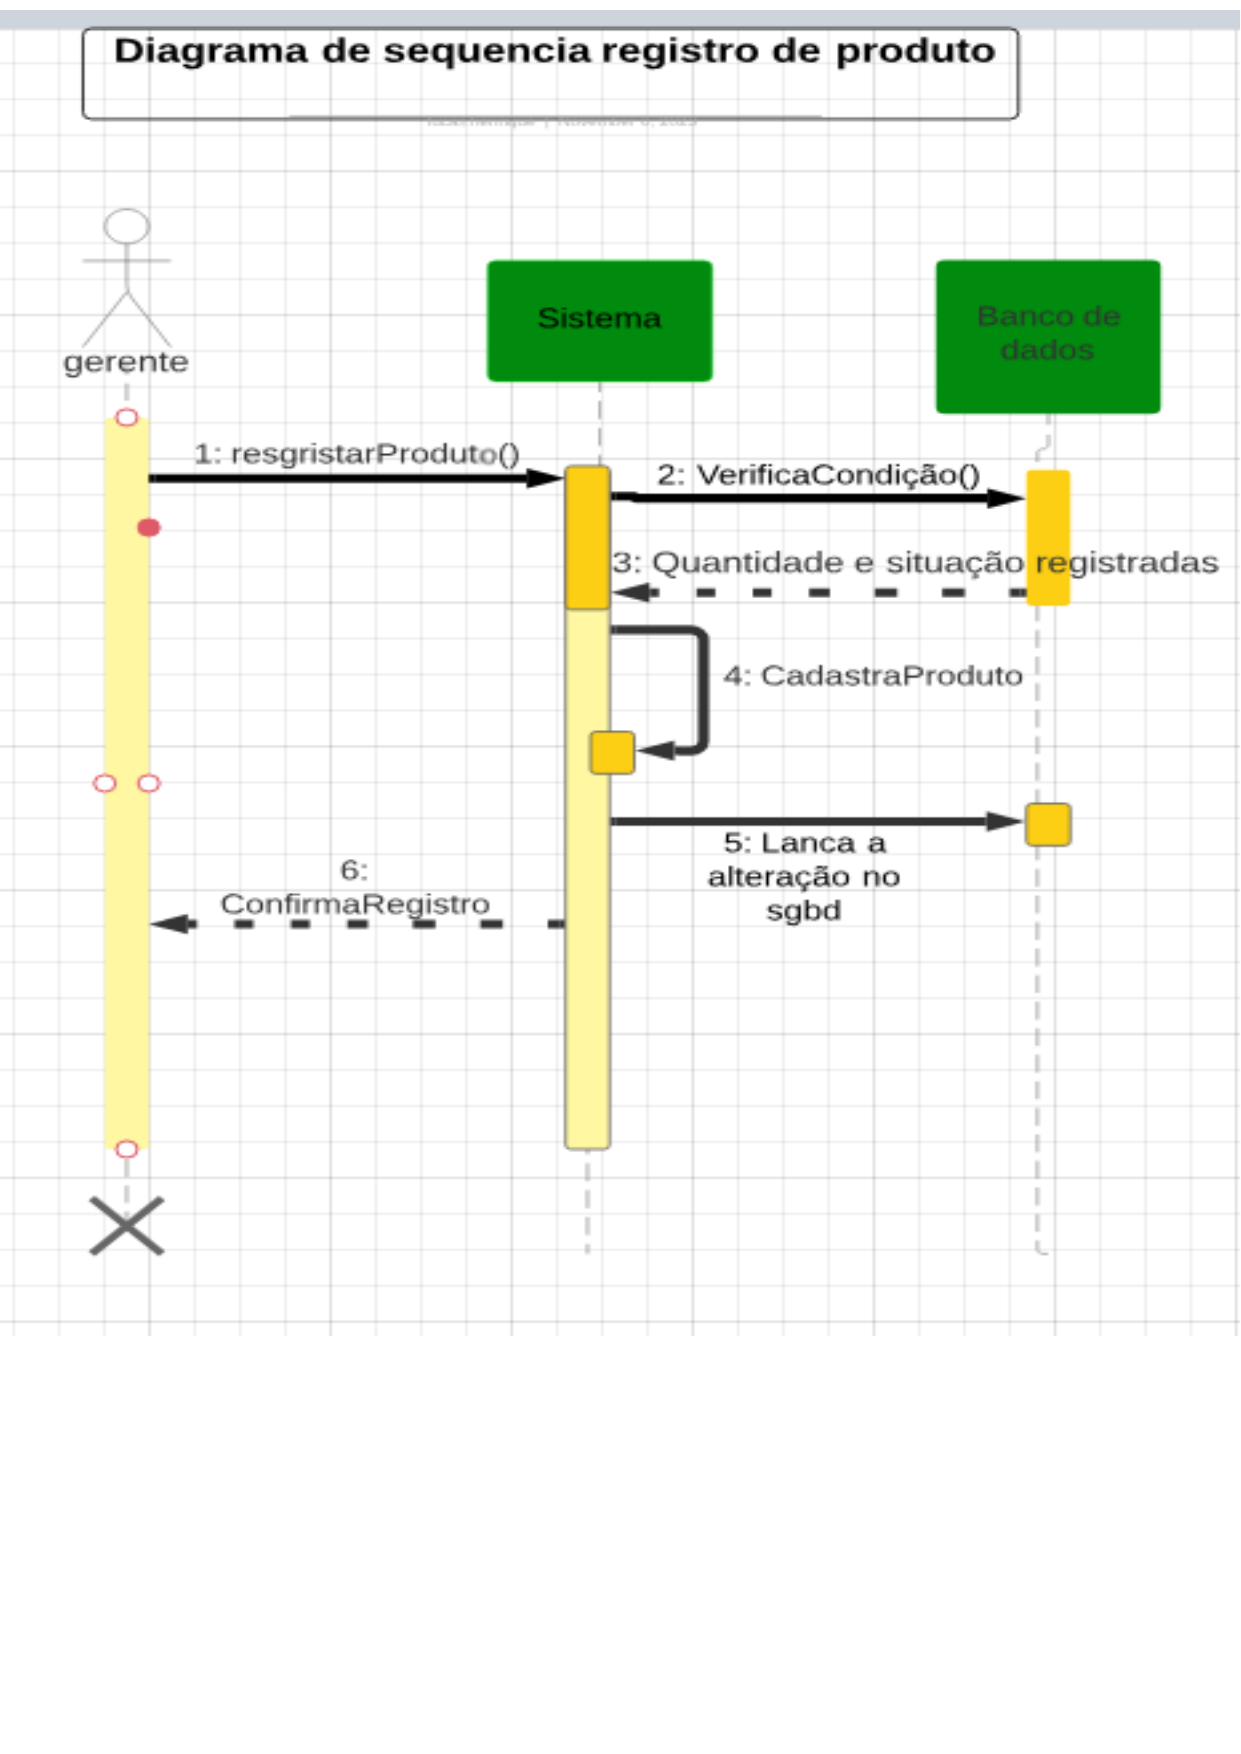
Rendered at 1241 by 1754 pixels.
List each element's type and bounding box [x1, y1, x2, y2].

picture [0, 10, 1241, 1336]
